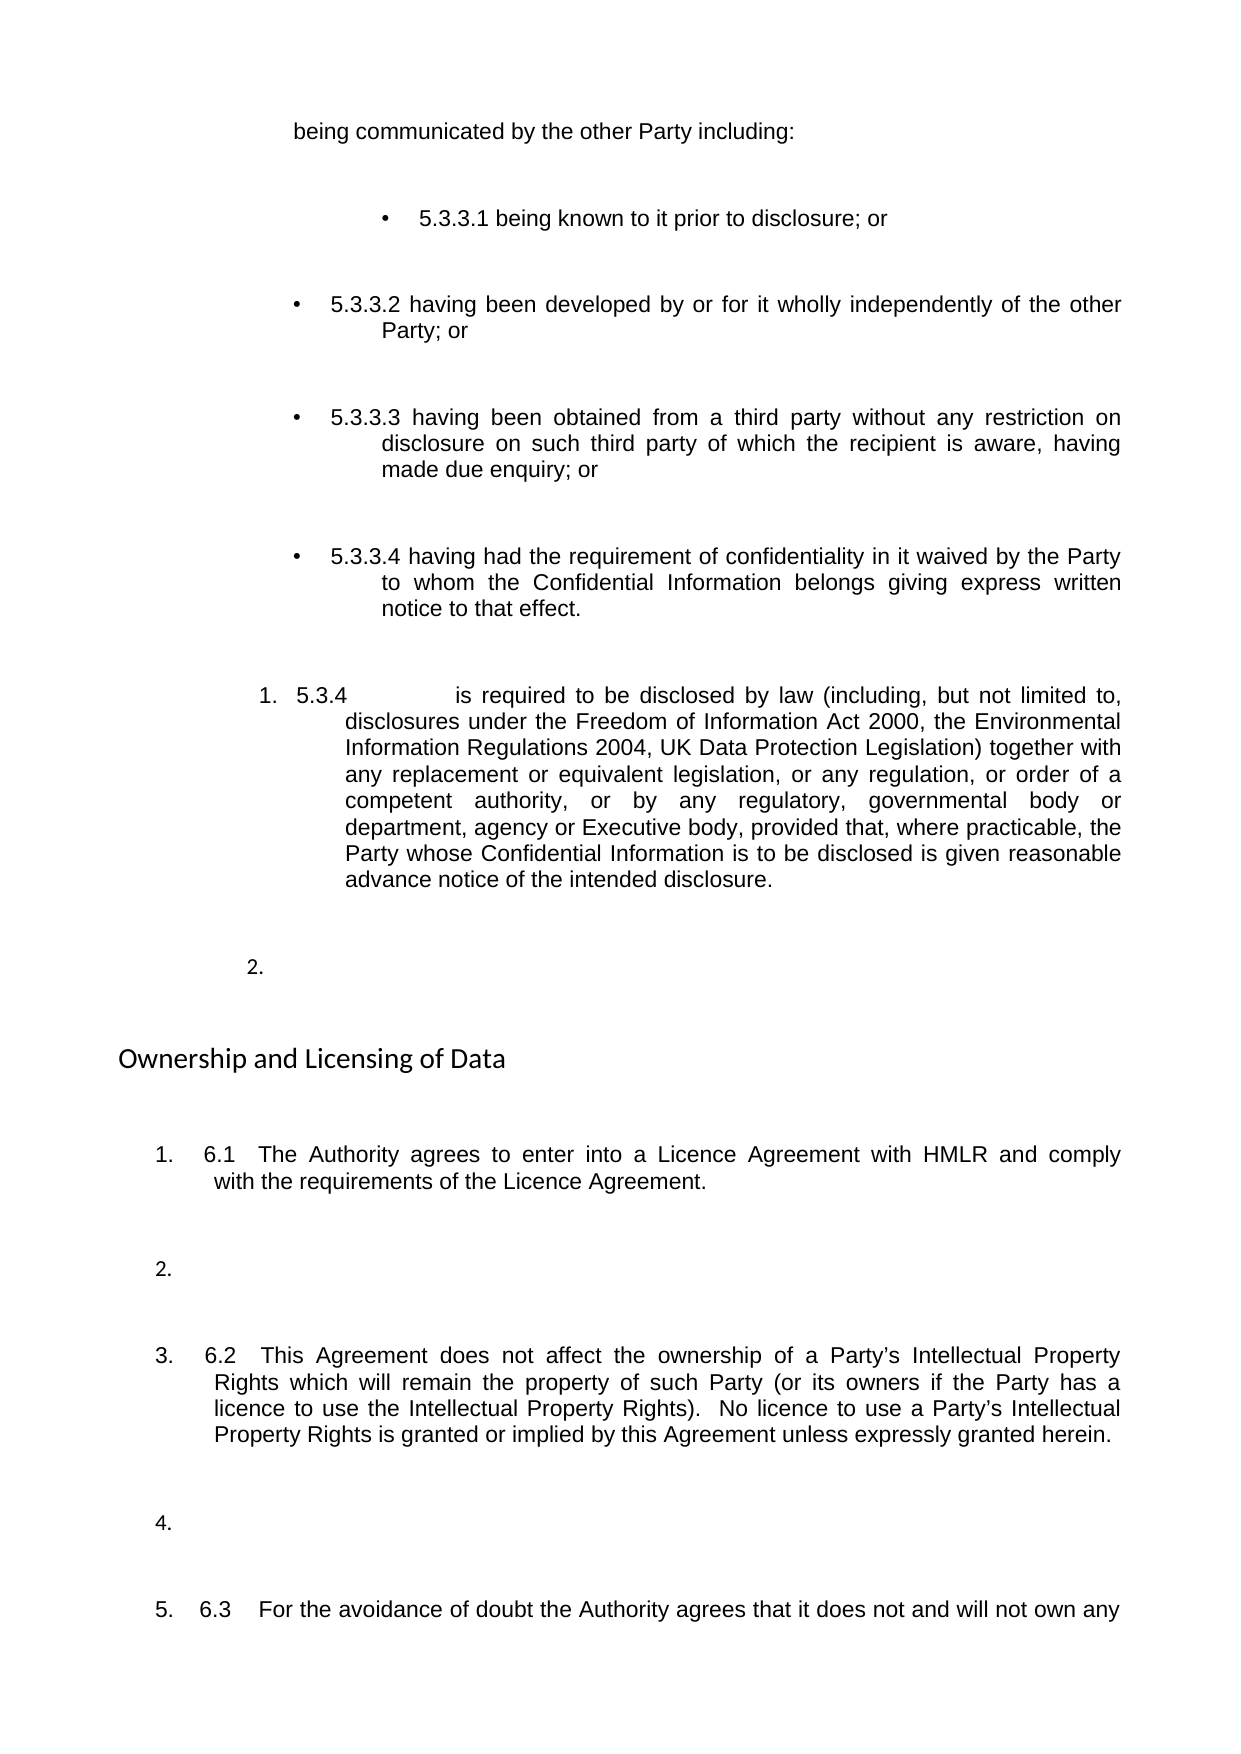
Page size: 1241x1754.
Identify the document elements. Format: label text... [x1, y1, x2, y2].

list 6.3 For the avoidance of doubt the Authority agrees that it does not and will not own any [155, 1596, 1122, 1622]
list 6.1 The Authority agrees to enter into a Licence Agreement with HMLR and comply with the requirements of the Licence Agreement. [155, 1141, 1122, 1194]
list 5.3.3.4 having had the requirement of confidentiality in it waived by the Party to whom the Confidential Information belongs giving express written notice to that effect. [293, 543, 1122, 622]
list being communicated by the other Party including: [212, 118, 1122, 144]
list 6.2 This Agreement does not affect the ownership of a Party’s Intellectual Property Rights which will remain the property of such Party (or its owners if the Party has a licence to use the Intellectual Property Rights). No licence to use a Party’s Intellectual Property Rights is granted or implied by this Agreement unless expressly granted herein. [155, 1342, 1122, 1448]
list 5.3.3.3 having been obtained from a third party without any restriction on disclosure on such third party of which the recipient is aware, having made due enquiry; or [293, 403, 1122, 483]
list 5.3.3.2 having been developed by or for it wholly independently of the other Party; or [293, 291, 1122, 343]
list 5.3.3.1 being known to it prior to disclosure; or [269, 204, 1122, 231]
list 5.3.4 is required to be disclosed by law (including, but not limited to, disclosures under the Freedom of Information Act 2000, the Environmental Information Regulations 2004, UK Data Protection Legislation) together with any replacement or equivalent legislation, or any regulation, or order of a competent authority, or by any regulatory, governmental body or department, agency or Executive body, provided that, where practicable, the Party whose Confidential Information is to be disclosed is given reasonable advance notice of the intended disclosure. [259, 682, 1122, 892]
text Ownership and Licensing of Data [118, 1041, 1122, 1076]
